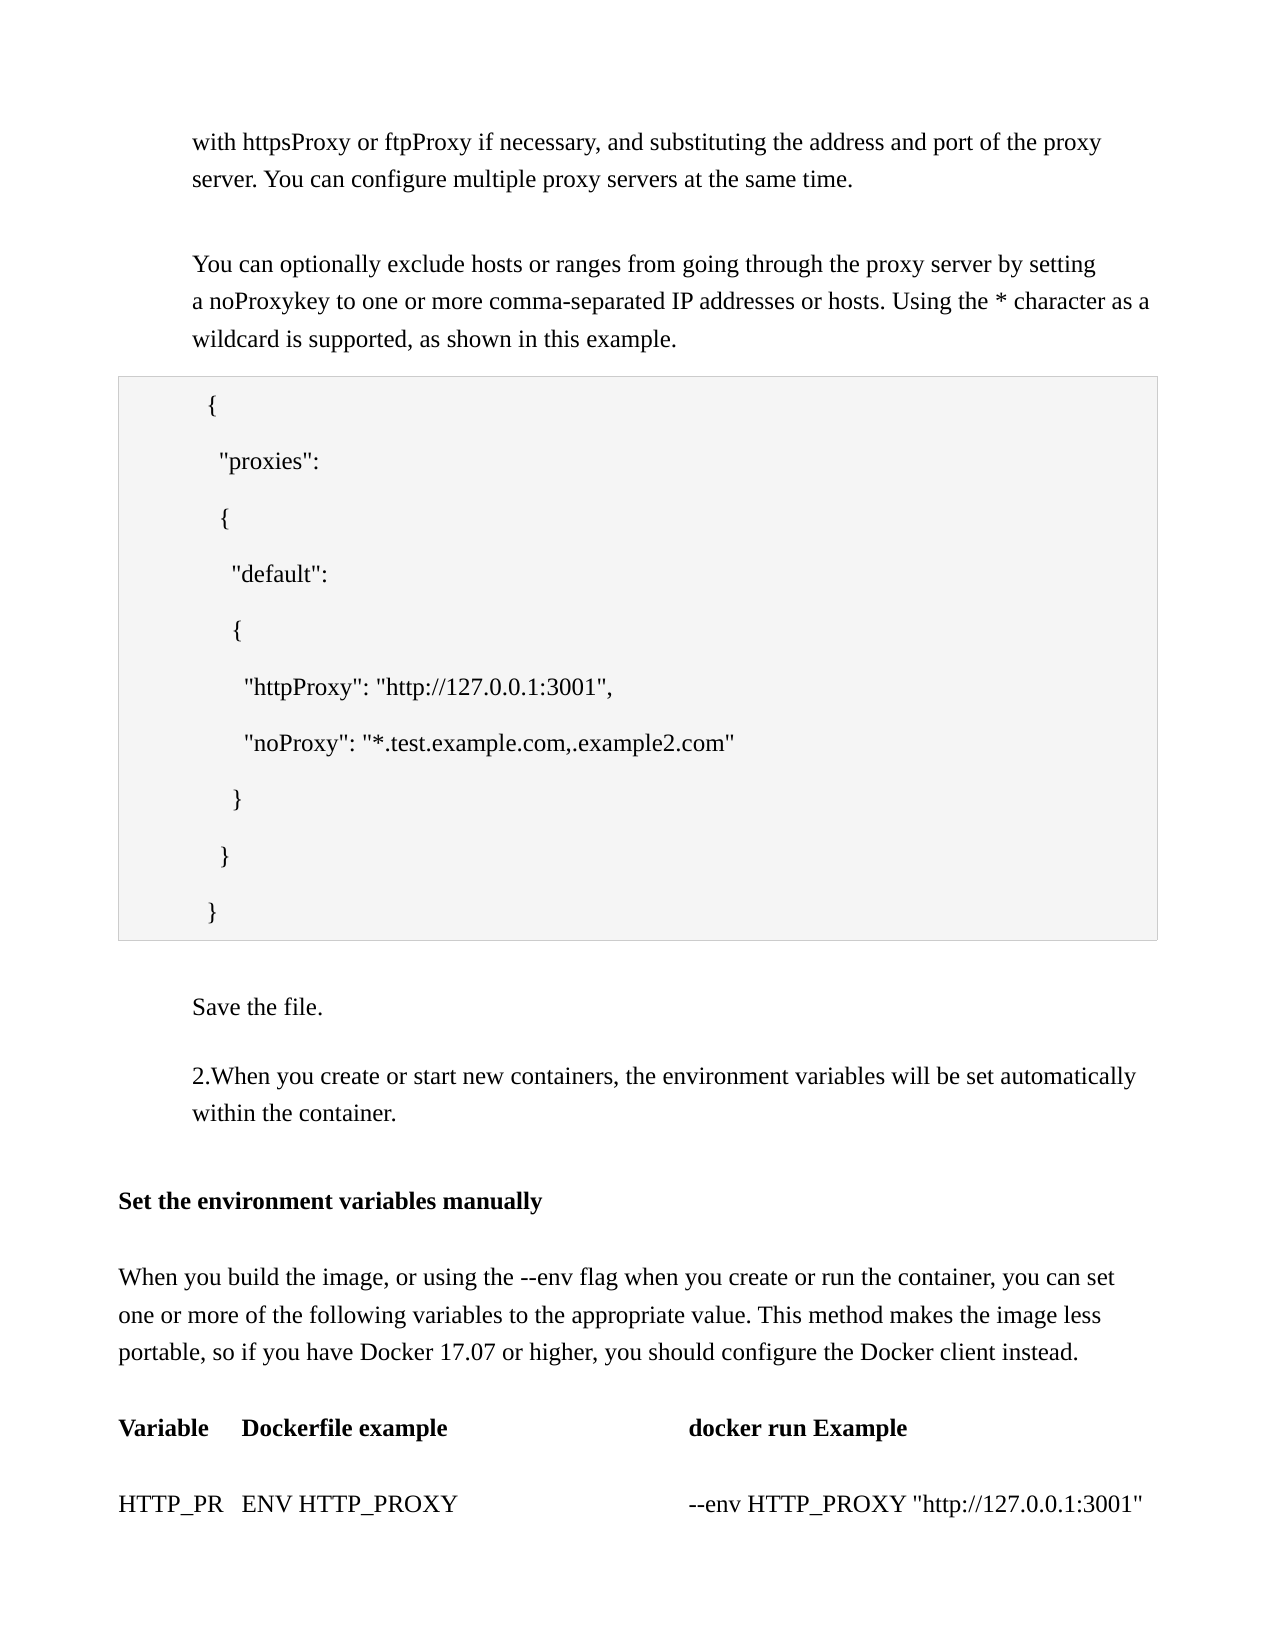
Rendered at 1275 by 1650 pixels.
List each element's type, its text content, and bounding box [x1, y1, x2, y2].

list } [119, 827, 1157, 870]
text When you build the image, or using the --env flag when you create or run the container, you can set one or more of the following variables to the appropriate value. This method makes the image less portable, so if you have Docker 17.07 or higher, you should configure the Docker client instead. [118, 1254, 1157, 1366]
subtitle Set the environment variables manually [118, 1174, 1157, 1215]
list } [119, 770, 1157, 813]
table_header Variable [118, 1390, 241, 1465]
table_header docker run Example [688, 1390, 1157, 1465]
list "default": [119, 545, 1157, 588]
list Save the file. [118, 983, 1157, 1021]
list When you create or start new containers, the environment variables will be set automatically within the container. [118, 1052, 1157, 1127]
table_header Dockerfile example [241, 1390, 688, 1465]
table_cell ENV HTTP_PROXY [241, 1465, 688, 1517]
list } [119, 883, 1157, 940]
list "noProxy": "*.test.example.com,.example2.com" [119, 714, 1157, 757]
list { [119, 377, 1157, 419]
list with httpsProxy or ftpProxy if necessary, and substituting the address and port of the proxy server. You can configure multiple proxy servers at the same time. [118, 118, 1157, 193]
table_cell --env HTTP_PROXY "http://127.0.0.1:3001" [688, 1465, 1157, 1517]
list { [119, 489, 1157, 532]
list { [119, 601, 1157, 644]
list "proxies": [119, 432, 1157, 475]
table_cell HTTP_PR [118, 1465, 241, 1517]
list "httpProxy": "http://127.0.0.1:3001", [119, 658, 1157, 701]
list You can optionally exclude hosts or ranges from going through the proxy server by setting a noProxykey to one or more comma-separated IP addresses or hosts. Using the * character as a wildcard is supported, as shown in this example. [118, 240, 1157, 352]
